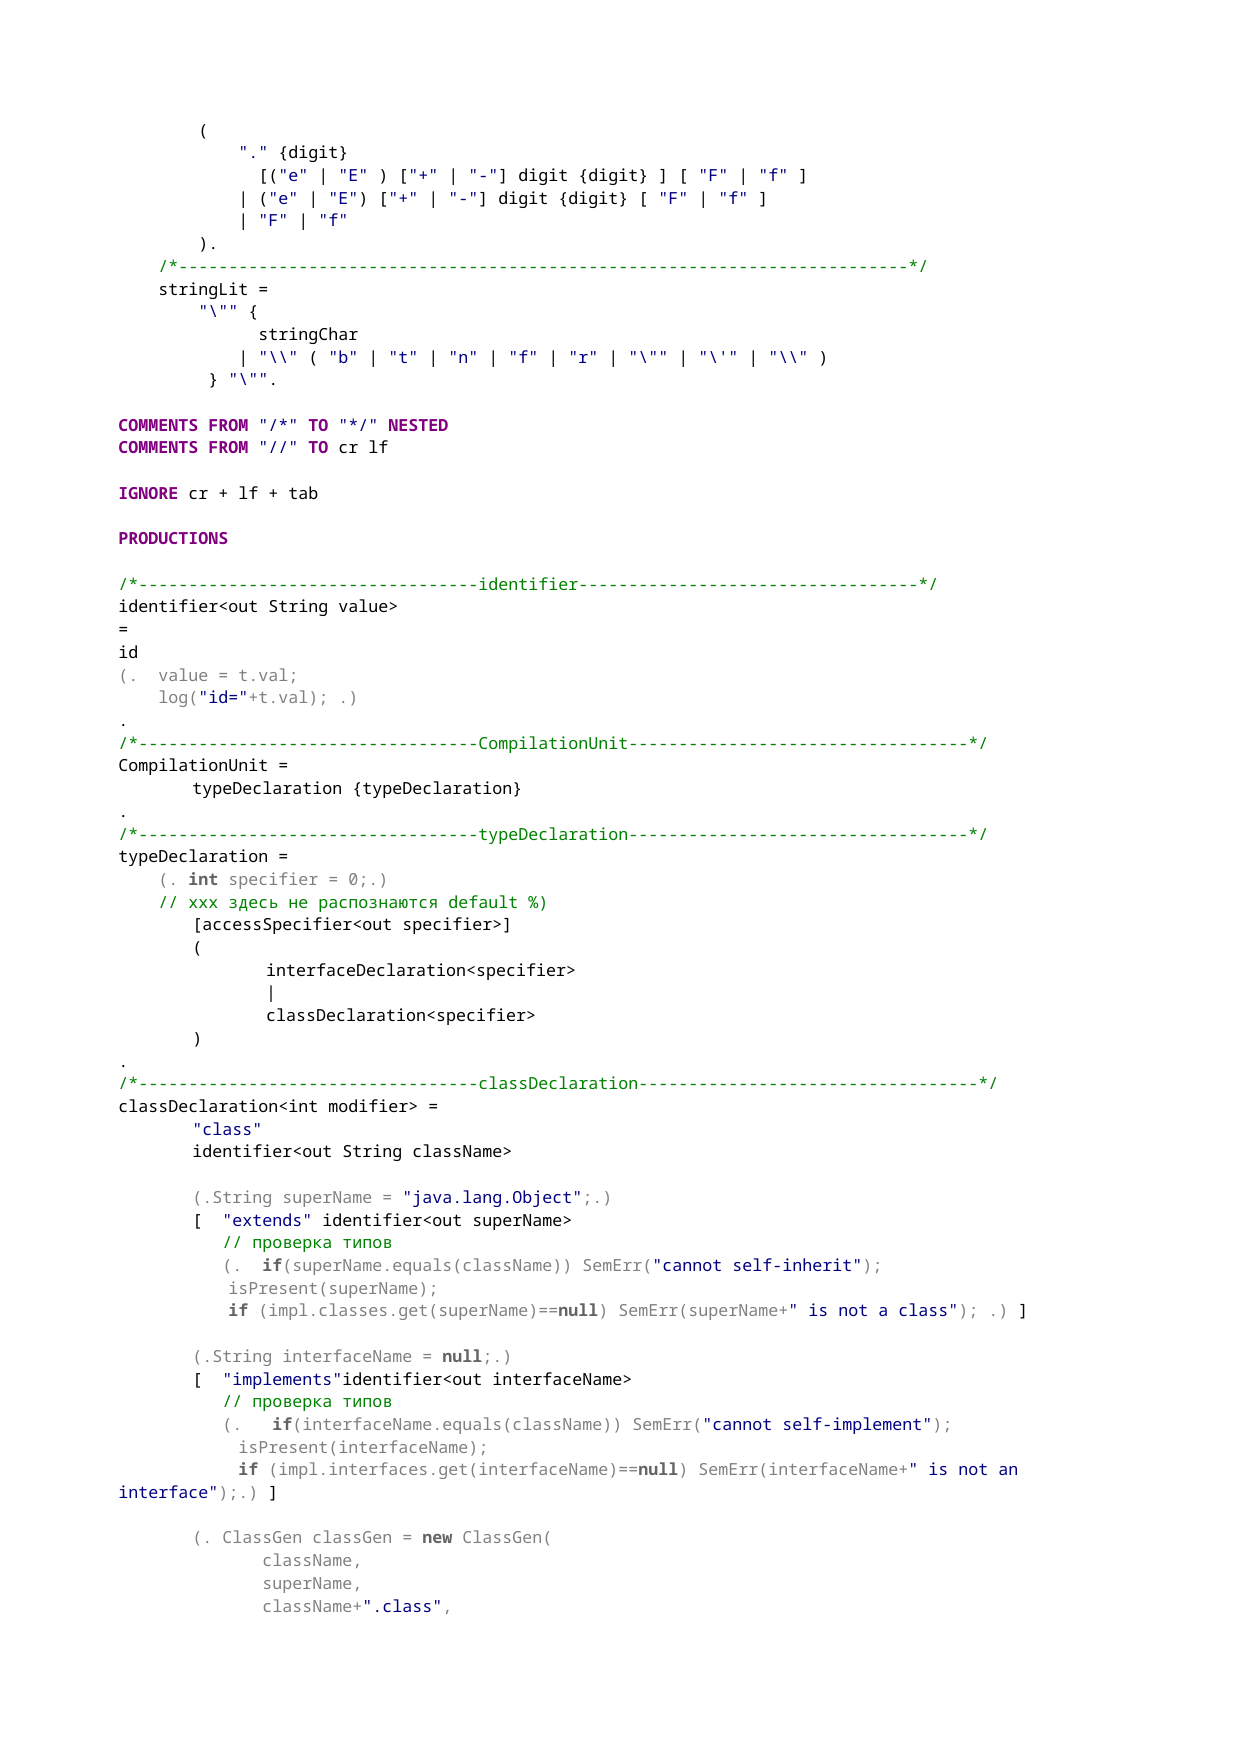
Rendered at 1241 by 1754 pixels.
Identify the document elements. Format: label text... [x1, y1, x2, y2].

text | "\\" ( "b" | "t" | "n" | "f" | "r" | "\"" | "\'" | "\\" ) [118, 345, 1122, 368]
text [("e" | "E" ) ["+" | "-"] digit {digit} ] [ "F" | "f" ] [118, 163, 1122, 186]
text (.String interfaceName = null;.) [118, 1344, 1122, 1367]
text (. int specifier = 0;.) [118, 867, 1122, 890]
text "\"" { [118, 300, 1122, 322]
text [ "extends" identifier<out superName> [118, 1208, 1122, 1231]
text /*----------------------------------classDeclaration----------------------------------*/ [118, 1072, 1122, 1094]
text . [118, 1049, 1122, 1072]
text . [118, 708, 1122, 731]
text (. ClassGen classGen = new ClassGen( [118, 1526, 1122, 1549]
text ( [118, 118, 1122, 141]
text | "F" | "f" [118, 209, 1122, 232]
text (.String superName = "java.lang.Object";.) [118, 1185, 1122, 1208]
text isPresent(interfaceName); [118, 1435, 1122, 1458]
text COMMENTS FROM "//" TO cr lf [118, 436, 1122, 459]
text /*-------------------------------------------------------------------------*/ [118, 254, 1122, 277]
text /*----------------------------------CompilationUnit----------------------------------*/ [118, 731, 1122, 754]
text CompilationUnit = [118, 754, 1122, 777]
text interfaceDeclaration<specifier> [118, 958, 1122, 981]
text (. if(superName.equals(className)) SemErr("cannot self-inherit"); [118, 1253, 1122, 1276]
text identifier<out String value> [118, 595, 1122, 618]
text superName, [118, 1571, 1122, 1594]
text id [118, 640, 1122, 663]
text // xxx здесь не распознаются default %) [118, 890, 1122, 913]
text . [118, 799, 1122, 822]
text if (impl.interfaces.get(interfaceName)==null) SemErr(interfaceName+" is not an interface");.) ] [118, 1458, 1122, 1503]
text classDeclaration<int modifier> = [118, 1094, 1122, 1117]
text typeDeclaration {typeDeclaration} [118, 777, 1122, 799]
text className, [118, 1549, 1122, 1571]
text } "\"". [118, 368, 1122, 391]
text IGNORE cr + lf + tab [118, 481, 1122, 504]
text /*----------------------------------typeDeclaration----------------------------------*/ [118, 822, 1122, 845]
text = [118, 618, 1122, 640]
text | ("e" | "E") ["+" | "-"] digit {digit} [ "F" | "f" ] [118, 186, 1122, 209]
text log("id="+t.val); .) [118, 686, 1122, 708]
text ( [118, 936, 1122, 958]
text (. value = t.val; [118, 663, 1122, 686]
text typeDeclaration = [118, 845, 1122, 867]
text [accessSpecifier<out specifier>] [118, 913, 1122, 936]
text isPresent(superName); [118, 1276, 1122, 1299]
text ) [118, 1026, 1122, 1049]
text ). [118, 232, 1122, 254]
text "class" [118, 1117, 1122, 1140]
text /*----------------------------------identifier----------------------------------*/ [118, 572, 1122, 595]
text // проверка типов [118, 1231, 1122, 1253]
text className+".class", [118, 1594, 1122, 1617]
text | [118, 981, 1122, 1004]
text stringChar [118, 322, 1122, 345]
text (. if(interfaceName.equals(className)) SemErr("cannot self-implement"); [118, 1412, 1122, 1435]
text COMMENTS FROM "/*" TO "*/" NESTED [118, 413, 1122, 436]
text PRODUCTIONS [118, 527, 1122, 549]
text [ "implements"identifier<out interfaceName> [118, 1367, 1122, 1390]
text classDeclaration<specifier> [118, 1004, 1122, 1026]
text if (impl.classes.get(superName)==null) SemErr(superName+" is not a class"); .) ] [118, 1299, 1122, 1322]
text "." {digit} [118, 141, 1122, 163]
text stringLit = [118, 277, 1122, 300]
text // проверка типов [118, 1390, 1122, 1412]
text identifier<out String className> [118, 1140, 1122, 1163]
